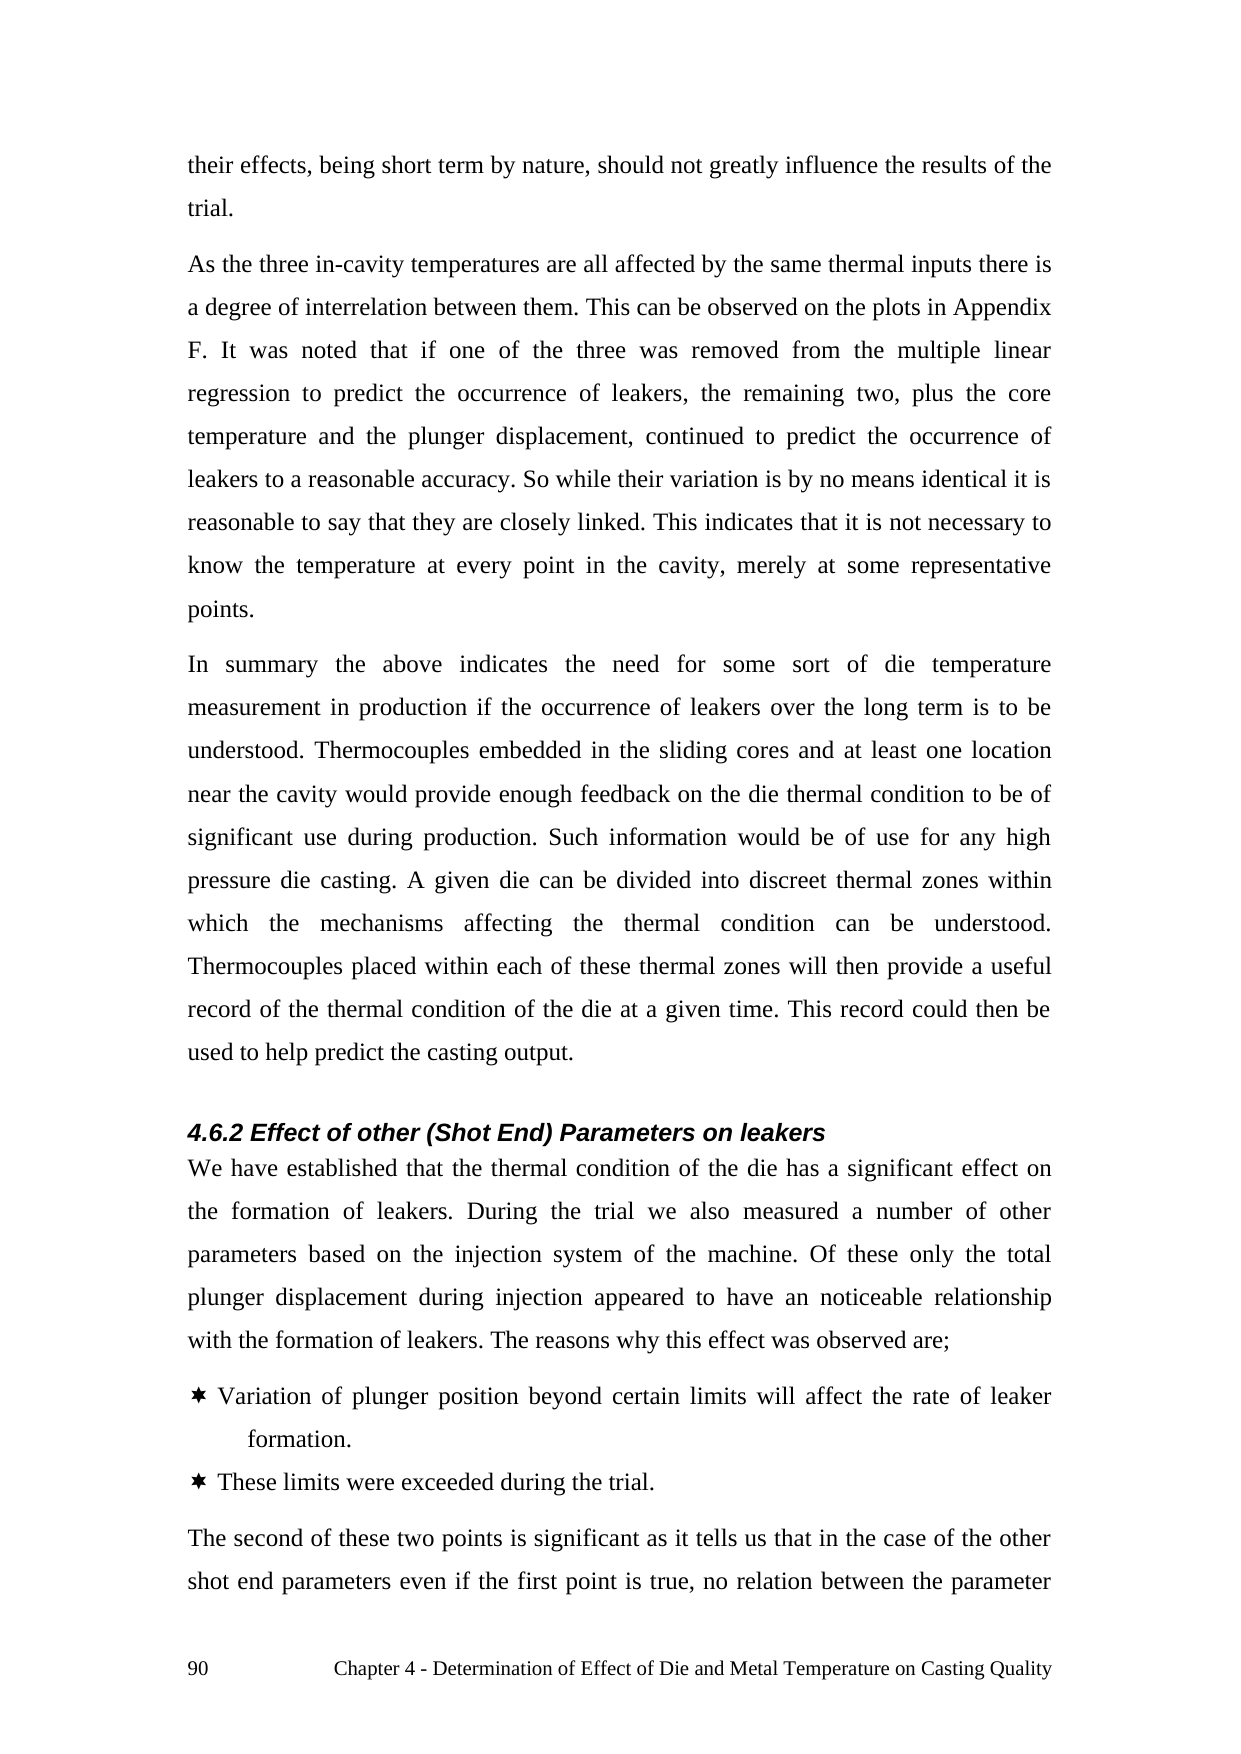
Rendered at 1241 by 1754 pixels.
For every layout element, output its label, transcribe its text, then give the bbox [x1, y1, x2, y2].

subtitle Effect of other (Shot End) Parameters on leakers [187, 1118, 1053, 1147]
text As the three in-cavity temperatures are all affected by the same thermal inputs there is a degree of interrelation between them. This can be observed on the plots in Appendix F. It was noted that if one of the three was removed from the multiple linear regression to predict the occurrence of leakers, the remaining two, plus the core temperature and the plunger displacement, continued to predict the occurrence of leakers to a reasonable accuracy. So while their variation is by no means identical it is reasonable to say that they are closely linked. This indicates that it is not necessary to know the temperature at every point in the cavity, merely at some representative points. [187, 249, 1053, 622]
text In summary the above indicates the need for some sort of die temperature measurement in production if the occurrence of leakers over the long term is to be understood. Thermocouples embedded in the sliding cores and at least one location near the cavity would provide enough feedback on the die thermal condition to be of significant use during production. Such information would be of use for any high pressure die casting. A given die can be divided into discreet thermal zones within which the mechanisms affecting the thermal condition can be understood. Thermocouples placed within each of these thermal zones will then provide a useful record of the thermal condition of the die at a given time. This record could then be used to help predict the casting output. [187, 649, 1053, 1066]
list These limits were exceeded during the trial. [187, 1467, 1053, 1496]
text their effects, being short term by nature, should not greatly influence the results of the trial. [187, 150, 1053, 222]
text The second of these two points is significant as it tells us that in the case of the other shot end parameters even if the first point is true, no relation between the parameter [187, 1523, 1053, 1595]
text We have established that the thermal condition of the die has a significant effect on the formation of leakers. During the trial we also measured a number of other parameters based on the injection system of the machine. Of these only the total plunger displacement during injection appeared to have an noticeable relationship with the formation of leakers. The reasons why this effect was observed are; [187, 1153, 1053, 1354]
list Variation of plunger position beyond certain limits will affect the rate of leaker formation. [187, 1381, 1053, 1453]
